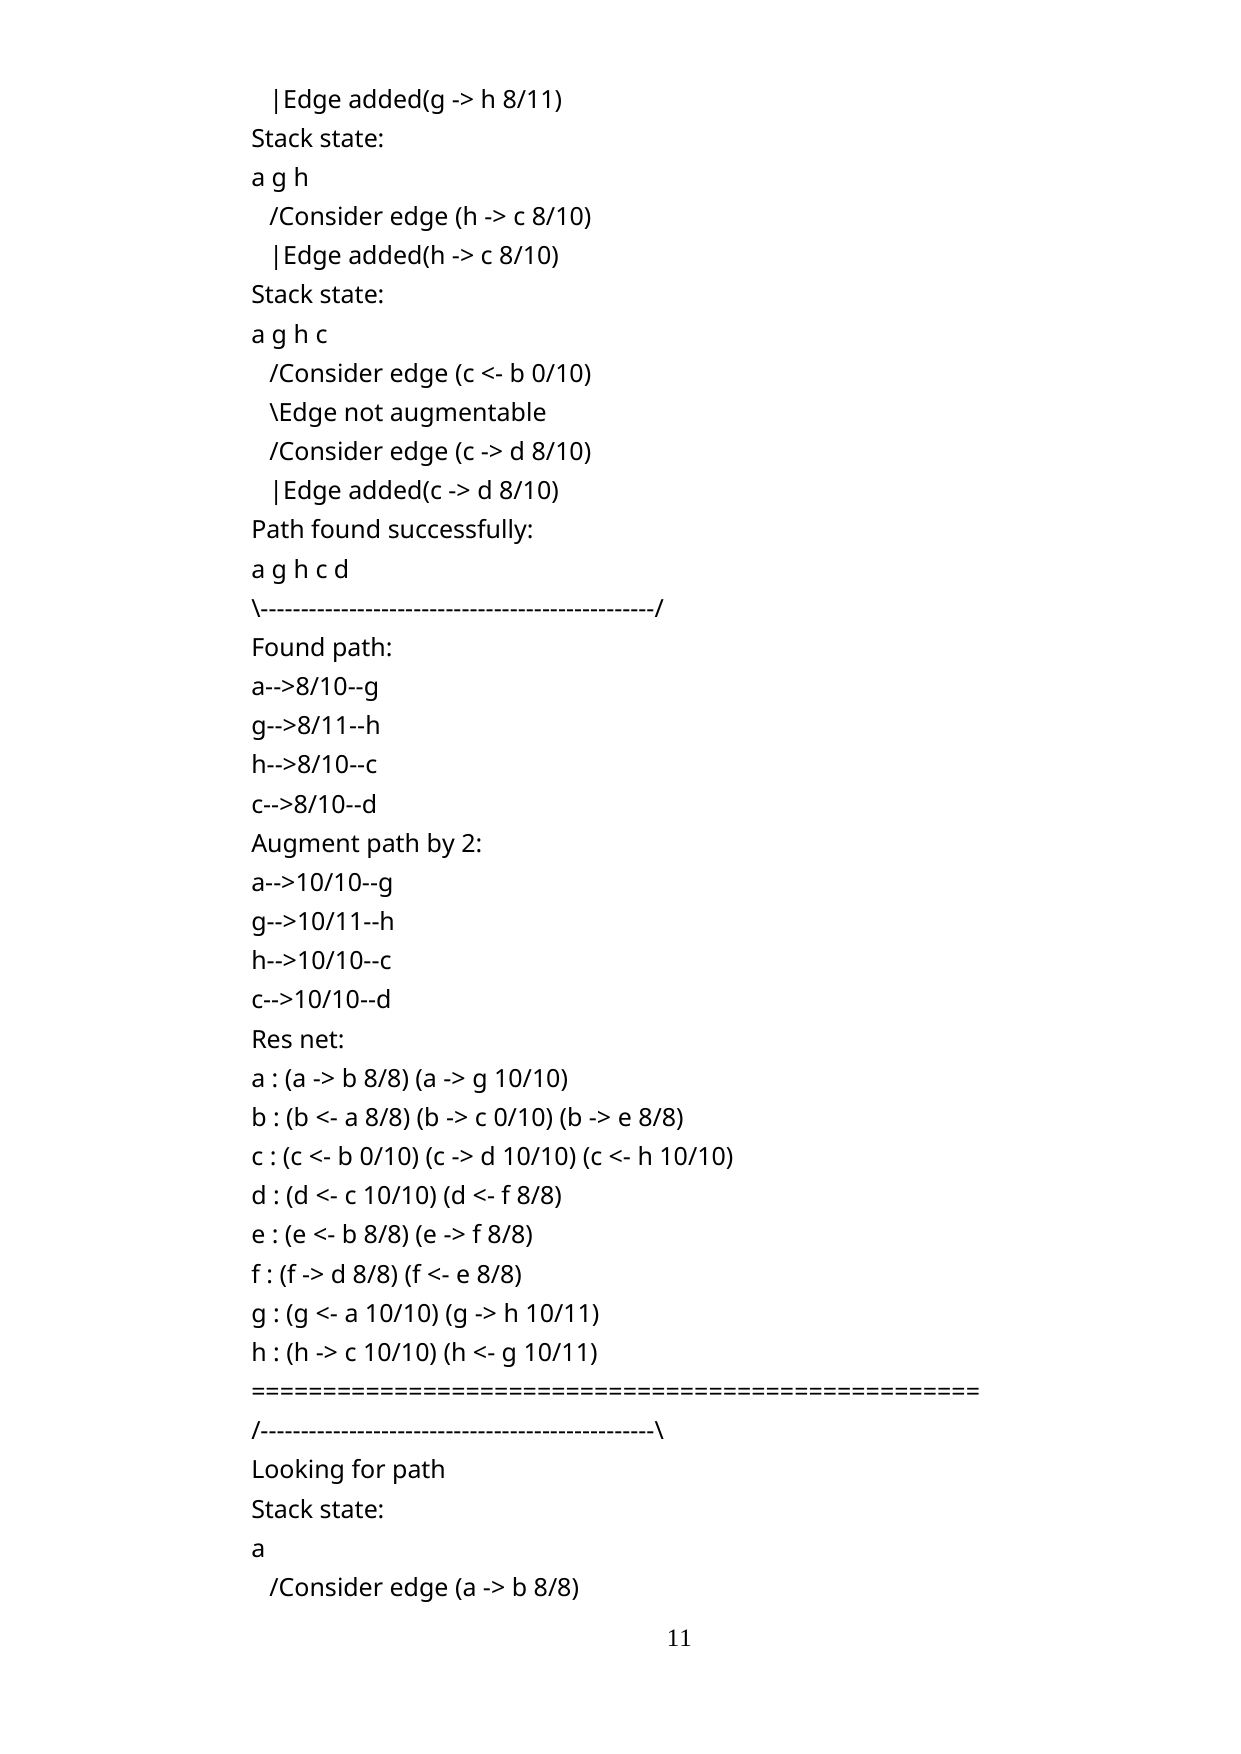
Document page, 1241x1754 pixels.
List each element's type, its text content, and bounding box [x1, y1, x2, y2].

text Path found successfully: [177, 512, 1181, 546]
text g-->10/11--h [177, 904, 1181, 938]
text e : (e <- b 8/8) (e -> f 8/8) [177, 1217, 1181, 1251]
text /-------------------------------------------------\ [177, 1413, 1181, 1447]
text =================================================== [177, 1374, 1181, 1408]
text c-->10/10--d [177, 982, 1181, 1016]
text c : (c <- b 0/10) (c -> d 10/10) (c <- h 10/10) [177, 1139, 1181, 1173]
text \-------------------------------------------------/ [177, 591, 1181, 624]
text d : (d <- c 10/10) (d <- f 8/8) [177, 1178, 1181, 1212]
text c-->8/10--d [177, 786, 1181, 820]
text |Edge added(g -> h 8/11) [177, 81, 1181, 115]
text \Edge not augmentable [177, 395, 1181, 429]
text a : (a -> b 8/8) (a -> g 10/10) [177, 1061, 1181, 1094]
text /Consider edge (h -> c 8/10) [177, 199, 1181, 233]
text a-->10/10--g [177, 865, 1181, 899]
text b : (b <- a 8/8) (b -> c 0/10) (b -> e 8/8) [177, 1100, 1181, 1134]
text Stack state: [177, 121, 1181, 154]
text a [177, 1531, 1181, 1564]
text /Consider edge (a -> b 8/8) [177, 1570, 1181, 1604]
text |Edge added(h -> c 8/10) [177, 238, 1181, 272]
text g : (g <- a 10/10) (g -> h 10/11) [177, 1296, 1181, 1329]
text Res net: [177, 1021, 1181, 1055]
text Stack state: [177, 1491, 1181, 1525]
text g-->8/11--h [177, 708, 1181, 742]
text Stack state: [177, 277, 1181, 311]
text |Edge added(c -> d 8/10) [177, 473, 1181, 507]
text Found path: [177, 630, 1181, 664]
text Looking for path [177, 1452, 1181, 1486]
text h : (h -> c 10/10) (h <- g 10/11) [177, 1335, 1181, 1369]
text a-->8/10--g [177, 669, 1181, 703]
text a g h c [177, 316, 1181, 350]
text a g h [177, 160, 1181, 194]
text a g h c d [177, 551, 1181, 585]
text /Consider edge (c <- b 0/10) [177, 356, 1181, 389]
text h-->10/10--c [177, 943, 1181, 977]
text h-->8/10--c [177, 747, 1181, 781]
text /Consider edge (c -> d 8/10) [177, 434, 1181, 468]
text Augment path by 2: [177, 826, 1181, 859]
text f : (f -> d 8/8) (f <- e 8/8) [177, 1256, 1181, 1290]
